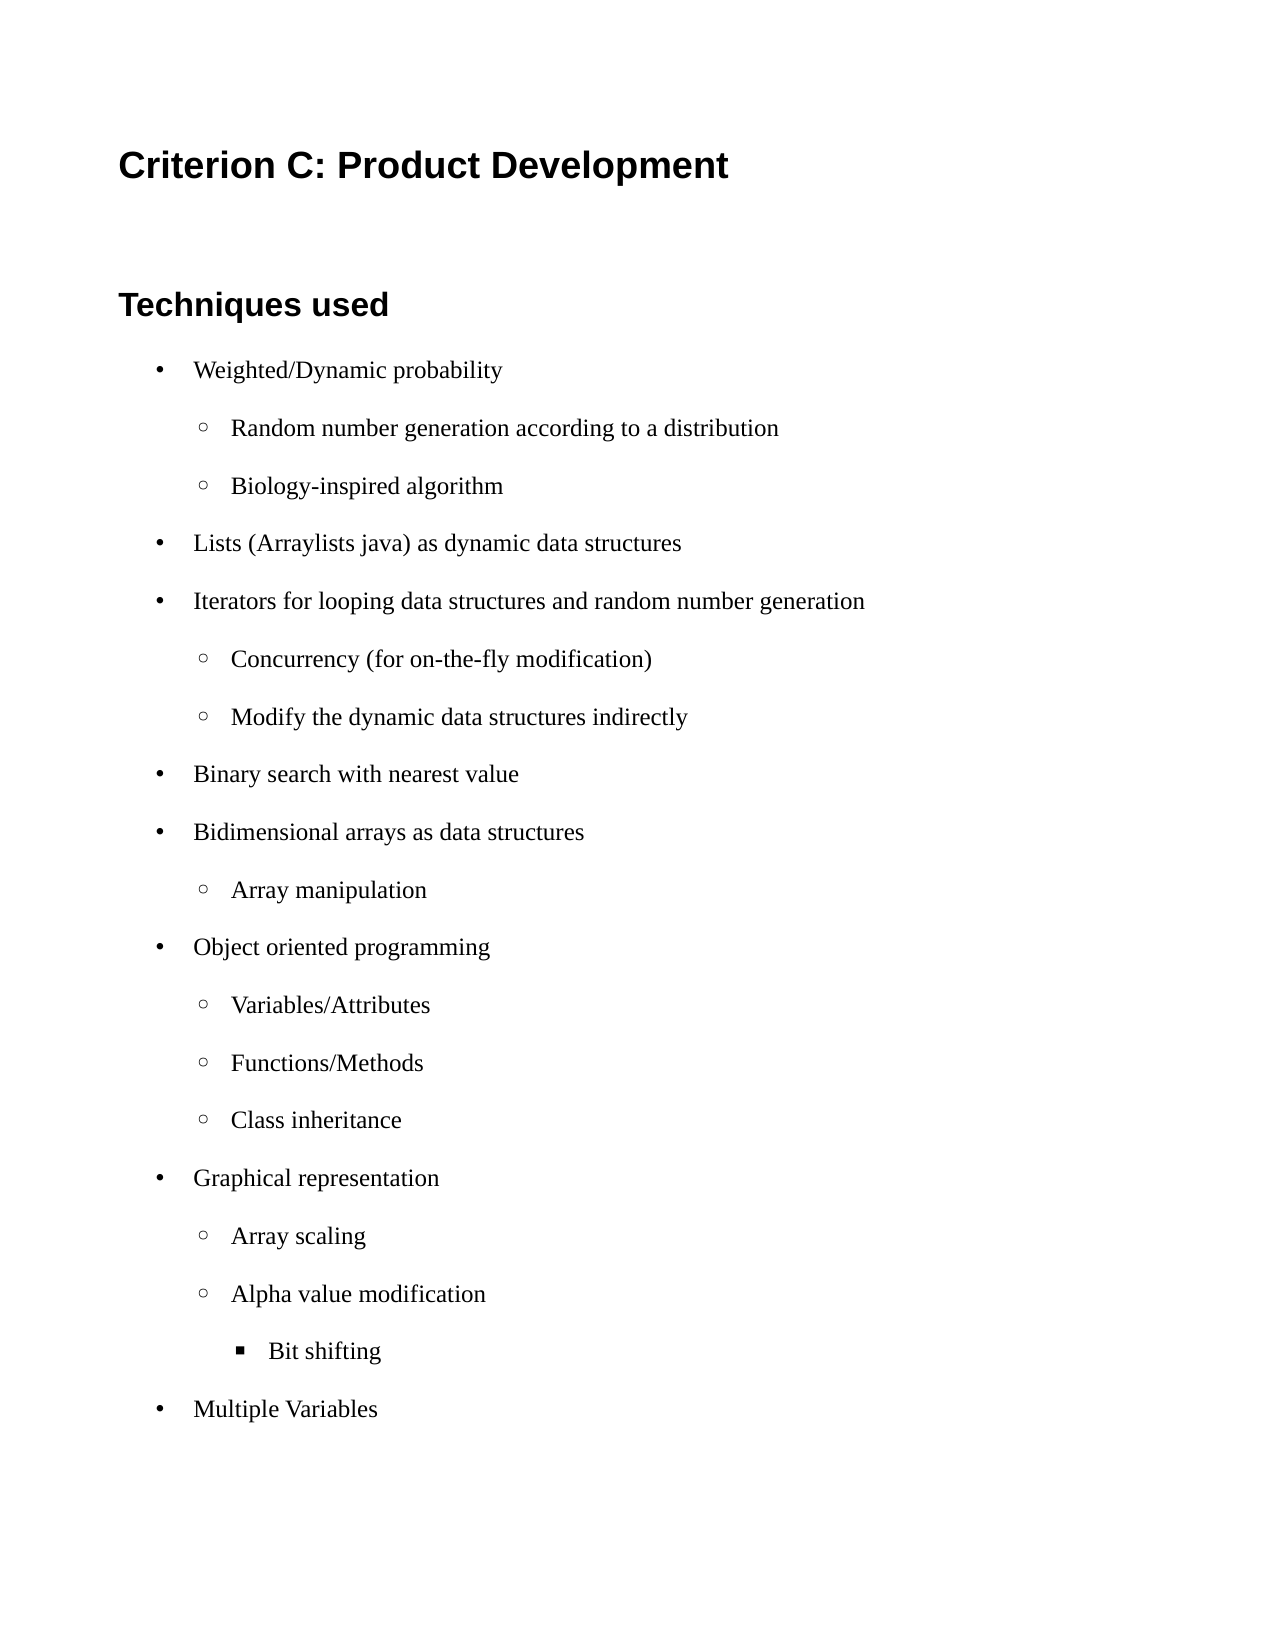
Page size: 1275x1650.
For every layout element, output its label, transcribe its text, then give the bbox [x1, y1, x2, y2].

list Lists (Arraylists java) as dynamic data structures [156, 528, 1157, 557]
list Alpha value modification [193, 1279, 1157, 1307]
list Bit shifting [231, 1336, 1157, 1365]
list Graphical representation [156, 1163, 1157, 1192]
list Biology-inspired algorithm [193, 471, 1157, 499]
list Array scaling [193, 1221, 1157, 1250]
list Object oriented programming [156, 932, 1157, 961]
list Multiple Variables [156, 1394, 1157, 1423]
list Concurrency (for on-the-fly modification) [193, 644, 1157, 673]
subtitle Techniques used [118, 285, 1157, 324]
list Binary search with nearest value [156, 759, 1157, 788]
list Weighted/Dynamic probability [156, 355, 1157, 384]
list Random number generation according to a distribution [193, 413, 1157, 442]
subtitle Criterion C: Product Development [118, 143, 1157, 187]
list Array manipulation [193, 875, 1157, 903]
list Bidimensional arrays as data structures [156, 817, 1157, 846]
list Iterators for looping data structures and random number generation [156, 586, 1157, 615]
list Class inheritance [193, 1106, 1157, 1134]
list Functions/Methods [193, 1048, 1157, 1077]
list Modify the dynamic data structures indirectly [193, 702, 1157, 730]
list Variables/Attributes [193, 990, 1157, 1019]
